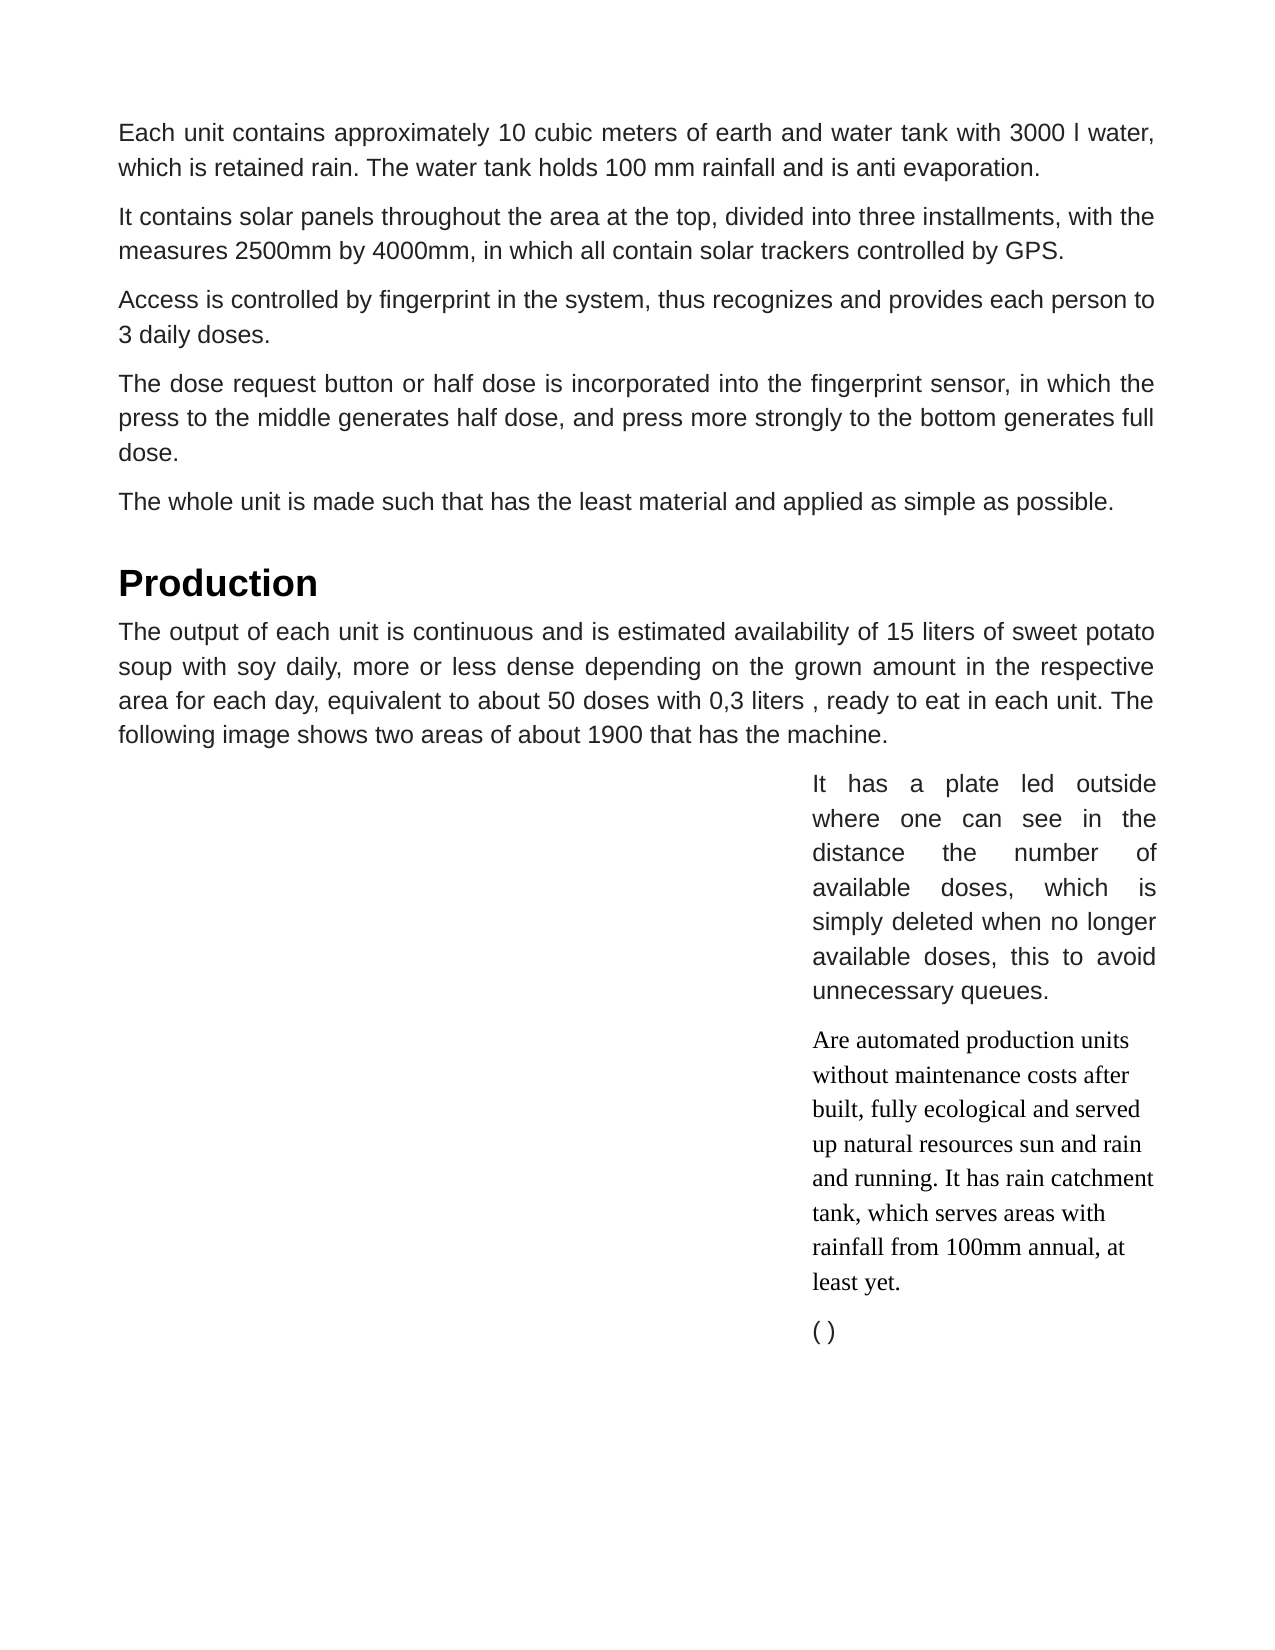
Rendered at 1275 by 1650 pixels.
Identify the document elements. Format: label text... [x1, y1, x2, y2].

text The whole unit is made such that has the least material and applied as simple as possible. [118, 487, 1157, 516]
text Are automated production units without maintenance costs after built, fully ecological and served up natural resources sun and rain and running. It has rain catchment tank, which serves areas with rainfall from 100mm annual, at least yet. [118, 1025, 1157, 1296]
text It contains solar panels throughout the area at the top, divided into three installments, with the measures 2500mm by 4000mm, in which all contain solar trackers controlled by GPS. [118, 202, 1157, 265]
text Each unit contains approximately 10 cubic meters of earth and water tank with 3000 l water, which is retained rain. The water tank holds 100 mm rainfall and is anti evaporation. [118, 118, 1157, 181]
text The output of each unit is continuous and is estimated availability of 15 liters of sweet potato soup with soy daily, more or less dense depending on the grown amount in the respective area for each day, equivalent to about 50 doses with 0,3 liters , ready to eat in each unit. The following image shows two areas of about 1900 that has the machine. [118, 617, 1157, 749]
text Access is controlled by fingerprint in the system, thus recognizes and provides each person to 3 daily doses. [118, 285, 1157, 348]
text It has a plate led outside where one can see in the distance the number of available doses, which is simply deleted when no longer available doses, this to avoid unnecessary queues. [118, 769, 1157, 1005]
text The dose request button or half dose is incorporated into the fingerprint sensor, in which the press to the middle generates half dose, and press more strongly to the bottom generates full dose. [118, 369, 1157, 466]
subtitle Production [118, 561, 1157, 604]
text ( ) [118, 1316, 1157, 1344]
